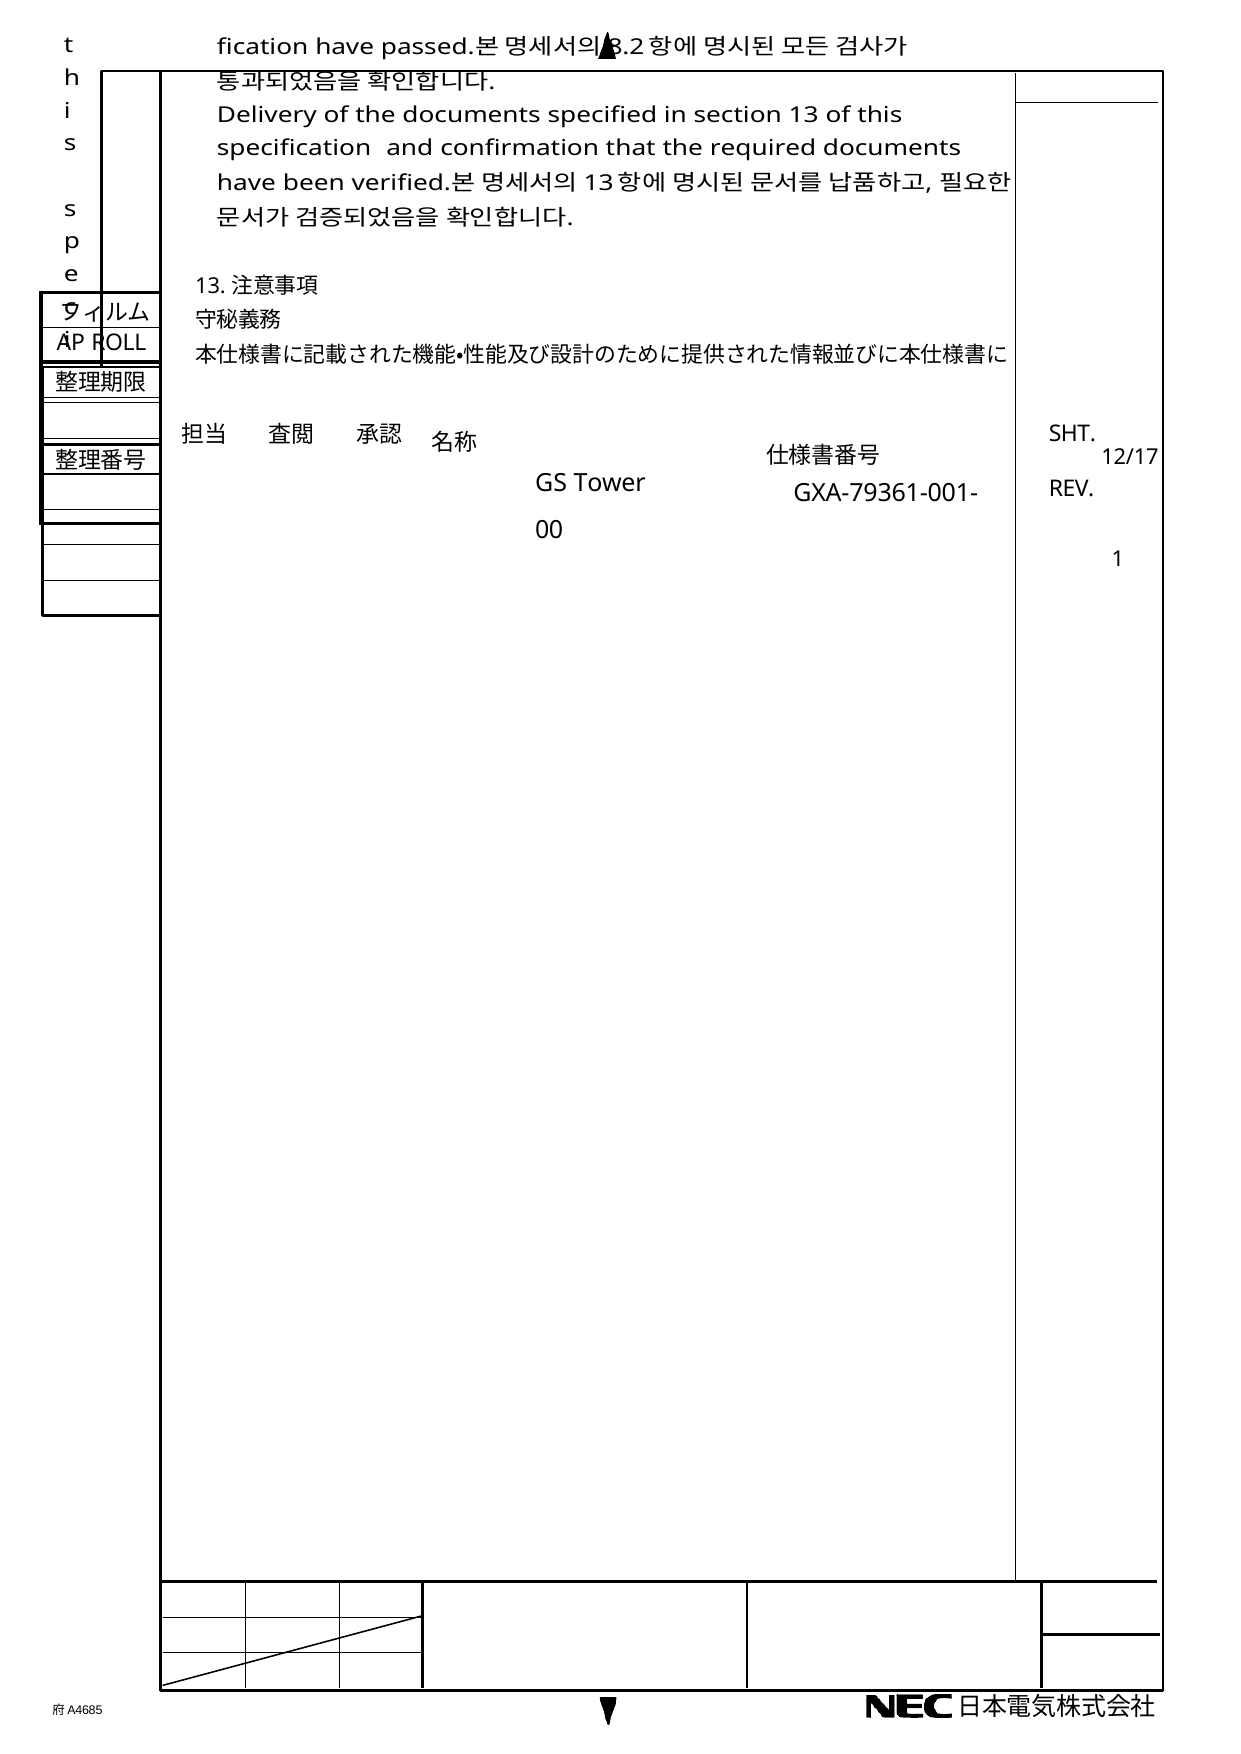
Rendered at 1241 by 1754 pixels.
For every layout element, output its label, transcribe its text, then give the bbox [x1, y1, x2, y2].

text 整理番号 [43, 446, 159, 474]
text Delivery of the documents specified in section 13 of this specification and confirmation that the required documents have been verified.본 명세서의 13항에 명시된 문서를 납품하고, 필요한 문서가 검증되었음을 확인합니다. [217, 99, 1018, 231]
picture [599, 1697, 617, 1725]
text SHT. [1048, 423, 1213, 447]
text REV. [1048, 474, 1213, 502]
text 名称 仕様書番号 [431, 423, 993, 470]
text 本仕様書に記載された機能•性能及び設計のために提供された情報並びに本仕様書に [195, 337, 1213, 369]
subtitle GS Tower GXA-79361-001-00 [535, 472, 993, 546]
list 注意事項守秘義務 [195, 268, 319, 334]
text 担当 査閲 承認 [181, 416, 403, 449]
text 12/17 [1101, 447, 1213, 469]
text 整理期限 [43, 364, 159, 397]
picture [866, 1694, 952, 1718]
text フィルム [51, 294, 159, 327]
text AP ROLL [44, 328, 159, 356]
text 1 [29, 546, 1125, 571]
text Confirmation that all inspections specified in section 8.2 of this specification have passed.본 명세서의 8.2항에 명시된 모든 검사가 통과되었음을 확인합니다. [217, 29, 1018, 96]
